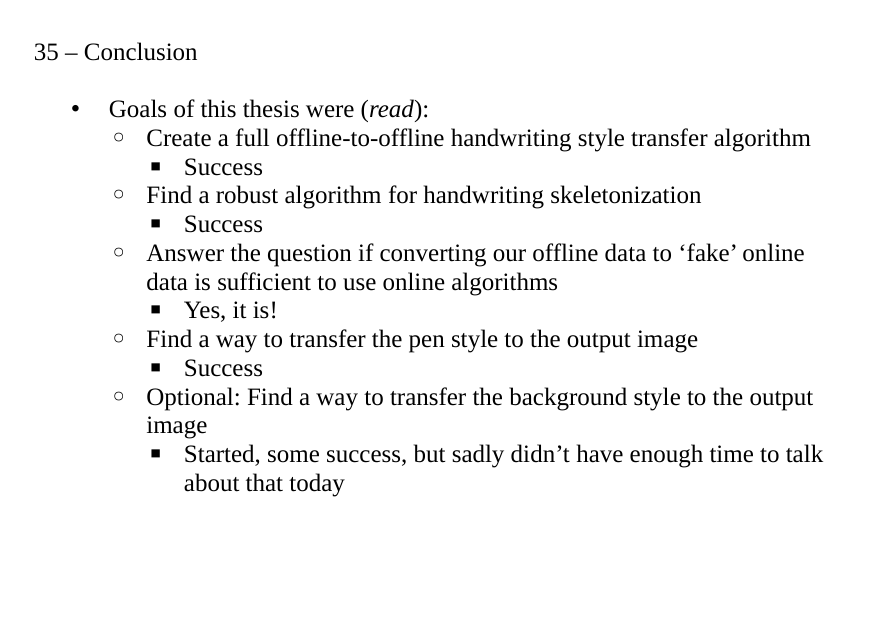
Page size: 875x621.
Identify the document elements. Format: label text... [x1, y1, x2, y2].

list Find a robust algorithm for handwriting skeletonization [109, 181, 840, 209]
list Goals of this thesis were (read): [71, 94, 840, 123]
text 35 – Conclusion [34, 37, 840, 66]
list Create a full offline-to-offline handwriting style transfer algorithm [109, 123, 840, 152]
list Find a way to transfer the pen style to the output image [109, 324, 840, 353]
list Optional: Find a way to transfer the background style to the output image [109, 382, 840, 439]
list Success [146, 152, 840, 181]
list Success [146, 353, 840, 382]
list Answer the question if converting our offline data to ‘fake’ online data is sufficient to use online algorithms [109, 238, 840, 296]
list Yes, it is! [146, 296, 840, 324]
list Started, some success, but sadly didn’t have enough time to talk about that today [146, 439, 840, 497]
list Success [146, 209, 840, 238]
